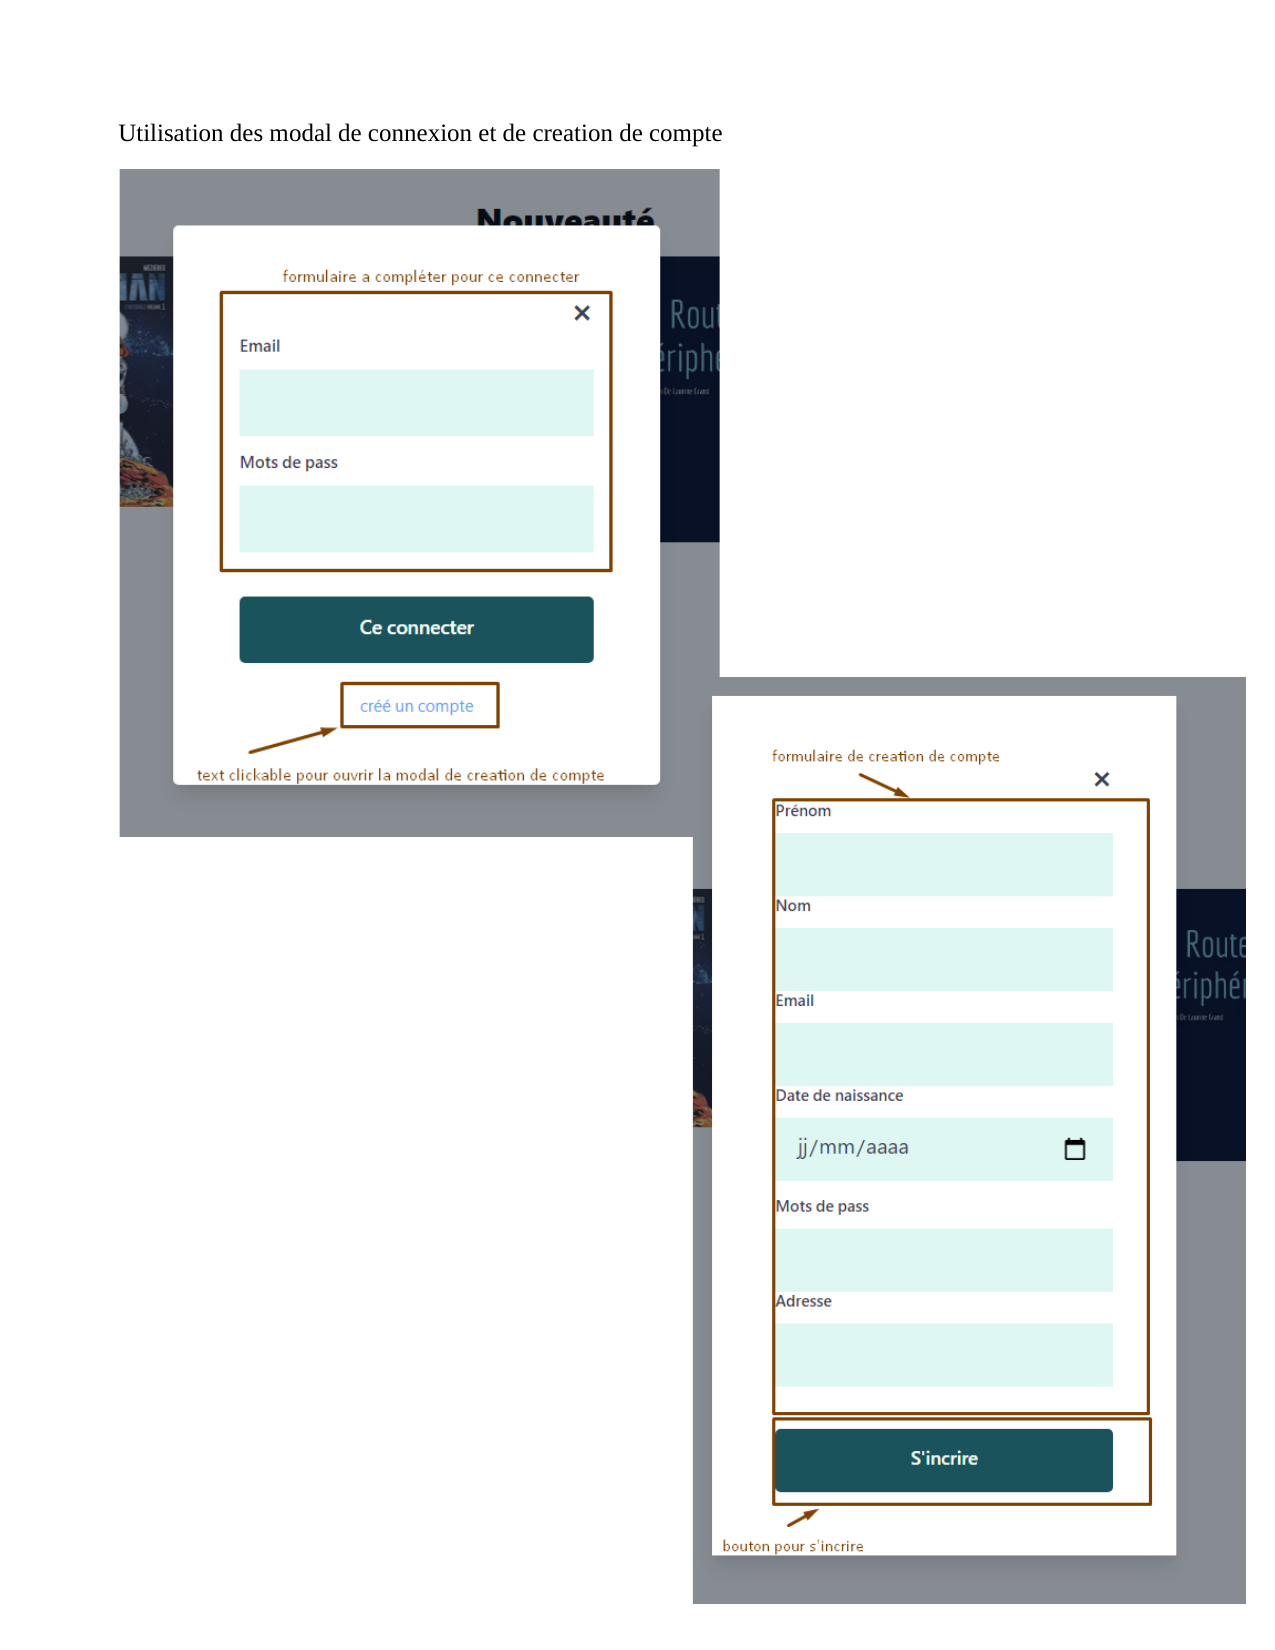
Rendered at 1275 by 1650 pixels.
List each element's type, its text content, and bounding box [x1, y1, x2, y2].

picture [119, 169, 1246, 1604]
text Utilisation des modal de connexion et de creation de compte [118, 118, 1157, 147]
